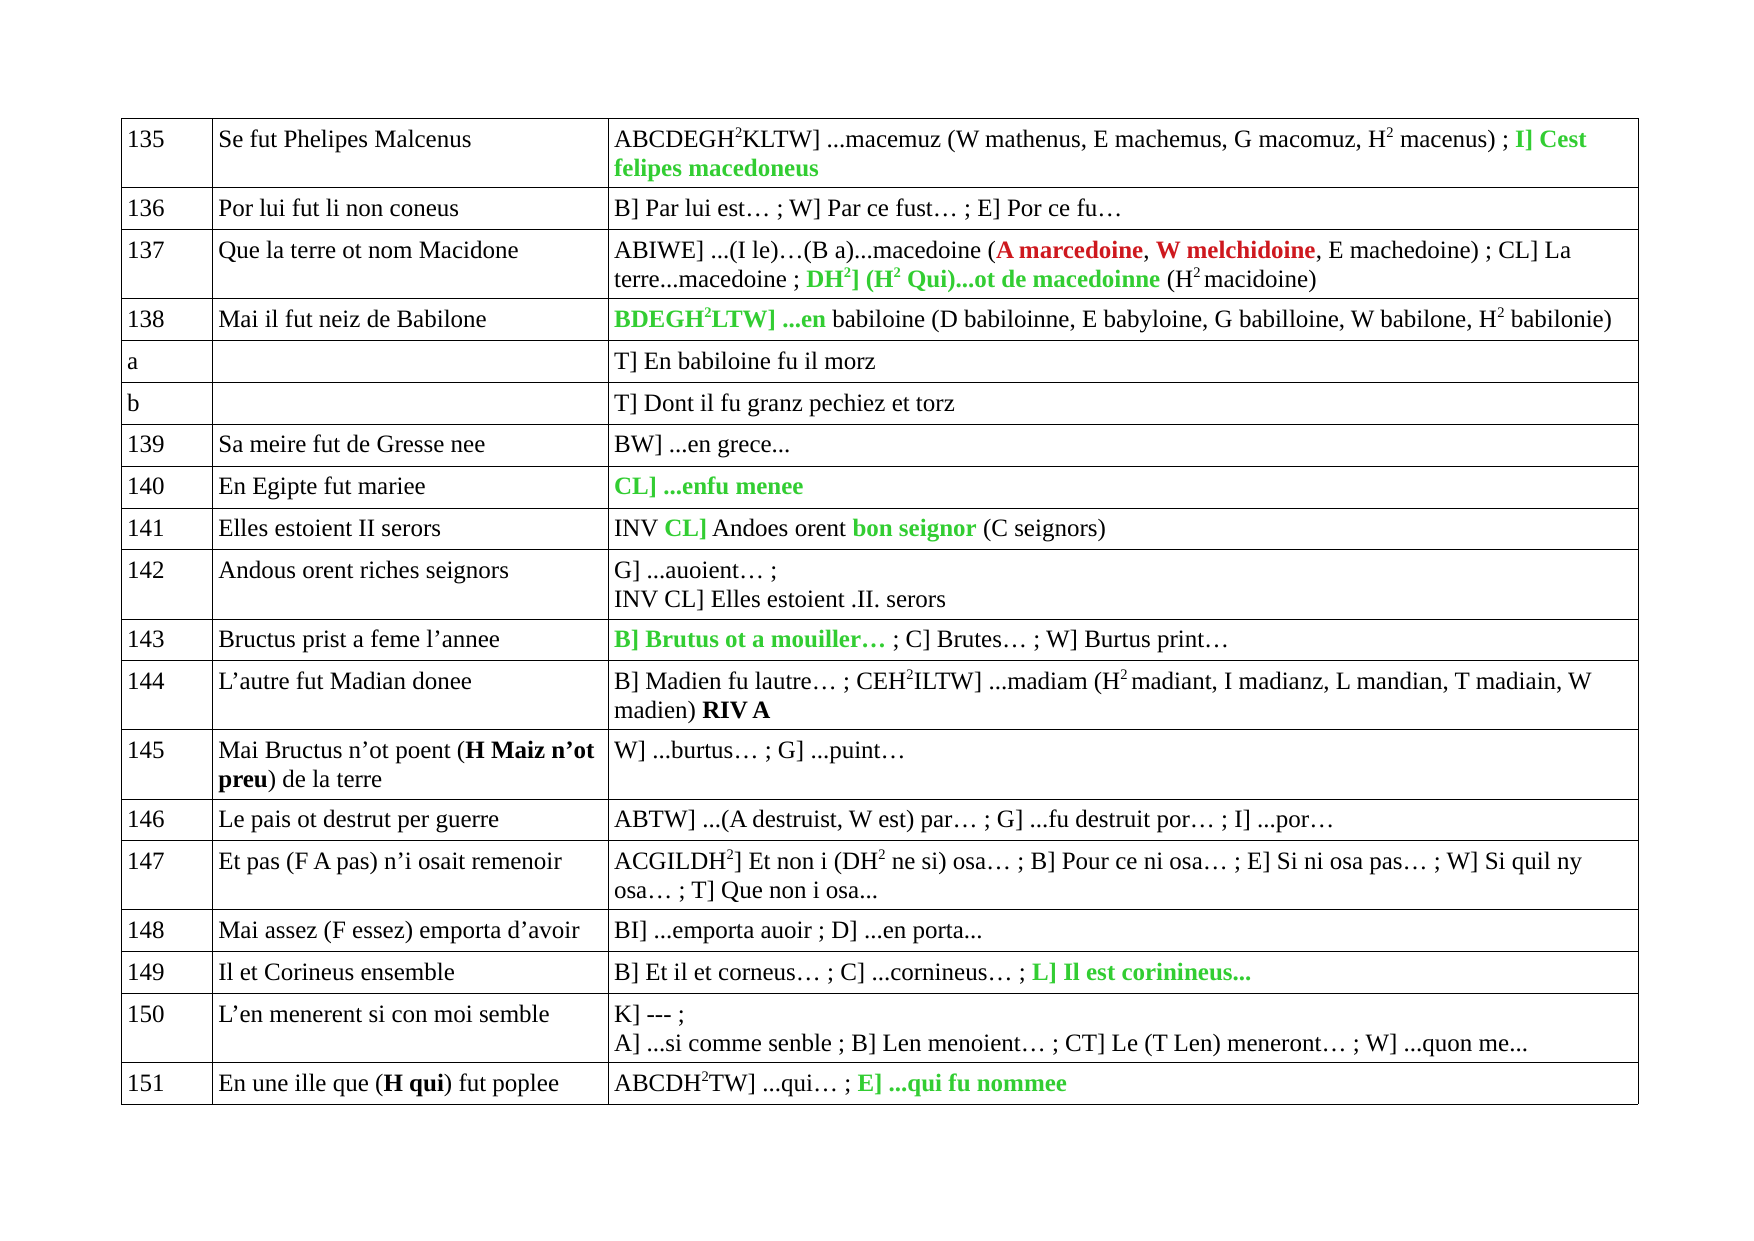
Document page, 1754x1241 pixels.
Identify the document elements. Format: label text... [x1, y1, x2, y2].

table_cell Que la terre ot nom Macidone [213, 230, 608, 298]
table_cell K] --- ; A] ...si comme senble ; B] Len menoient… ; CT] Le (T Len) meneront… ; W] ...quon me... [609, 994, 1638, 1062]
table_cell 136 [122, 188, 212, 229]
table_cell G] ...auoient… ; INV CL] Elles estoient .II. serors [609, 550, 1638, 618]
table_cell 149 [122, 952, 212, 993]
table_cell T] Dont il fu granz pechiez et torz [609, 383, 1638, 424]
table_cell Elles estoient II serors [213, 509, 608, 549]
table_cell B] Et il et corneus… ; C] ...cornineus… ; L] Il est corinineus... [609, 952, 1638, 993]
table_cell CL] ...enfu menee [609, 467, 1638, 507]
table_cell 138 [122, 299, 212, 340]
table_cell T] En babiloine fu il morz [609, 341, 1638, 382]
table_cell Mai Bructus n’ot poent (H Maiz n’ot preu) de la terre [213, 730, 608, 798]
table_cell Il et Corineus ensemble [213, 952, 608, 993]
table_cell b [122, 383, 212, 424]
table_cell ABTW] ...(A destruist, W est) par… ; G] ...fu destruit por… ; I] ...por… [609, 800, 1638, 840]
table_cell 135 [122, 119, 212, 187]
table_cell ABCDH2TW] ...qui… ; E] ...qui fu nommee [609, 1063, 1638, 1104]
table_cell ACGILDH2] Et non i (DH2 ne si) osa… ; B] Pour ce ni osa… ; E] Si ni osa pas… ; W] Si quil ny osa… ; T] Que non i osa... [609, 841, 1638, 909]
table_cell [213, 383, 608, 424]
table_cell 137 [122, 230, 212, 298]
table_cell En Egipte fut mariee [213, 467, 608, 507]
table_cell 143 [122, 620, 212, 660]
table_cell 141 [122, 509, 212, 549]
table_cell 148 [122, 910, 212, 951]
table_cell BI] ...emporta auoir ; D] ...en porta... [609, 910, 1638, 951]
table_cell ABIWE] ...(I le)…(B a)...macedoine (A marcedoine, W melchidoine, E machedoine) ; CL] La terre...macedoine ; DH2] (H2 Qui)...ot de macedoinne (H2 macidoine) [609, 230, 1638, 298]
table_cell En une ille que (H qui) fut poplee [213, 1063, 608, 1104]
table_cell W] ...burtus… ; G] ...puint… [609, 730, 1638, 798]
table_cell INV CL] Andoes orent bon seignor (C seignors) [609, 509, 1638, 549]
table_cell 145 [122, 730, 212, 798]
table_cell Mai il fut neiz de Babilone [213, 299, 608, 340]
table_cell 139 [122, 425, 212, 466]
table_cell L’autre fut Madian donee [213, 661, 608, 729]
table_cell BW] ...en grece... [609, 425, 1638, 466]
table_cell B] Madien fu lautre… ; CEH2ILTW] ...madiam (H2 madiant, I madianz, L mandian, T madiain, W madien) RIV A [609, 661, 1638, 729]
table_cell Andous orent riches seignors [213, 550, 608, 618]
table_cell L’en menerent si con moi semble [213, 994, 608, 1062]
table_cell 144 [122, 661, 212, 729]
table_cell B] Brutus ot a mouiller… ; C] Brutes… ; W] Burtus print… [609, 620, 1638, 660]
table_cell 140 [122, 467, 212, 507]
table_cell a [122, 341, 212, 382]
table_cell Sa meire fut de Gresse nee [213, 425, 608, 466]
table_cell Mai assez (F essez) emporta d’avoir [213, 910, 608, 951]
table_cell [213, 341, 608, 382]
table_cell Bructus prist a feme l’annee [213, 620, 608, 660]
table_cell 142 [122, 550, 212, 618]
table_cell Se fut Phelipes Malcenus [213, 119, 608, 187]
table_cell 147 [122, 841, 212, 909]
table_cell 150 [122, 994, 212, 1062]
table_cell BDEGH2LTW] ...en babiloine (D babiloinne, E babyloine, G babilloine, W babilone, H2 babilonie) [609, 299, 1638, 340]
table_cell 151 [122, 1063, 212, 1104]
table_cell 146 [122, 800, 212, 840]
table_cell Et pas (F A pas) n’i osait remenoir [213, 841, 608, 909]
table_cell B] Par lui est… ; W] Par ce fust… ; E] Por ce fu… [609, 188, 1638, 229]
table_cell Le pais ot destrut per guerre [213, 800, 608, 840]
table_cell Por lui fut li non coneus [213, 188, 608, 229]
table_cell ABCDEGH2KLTW] ...macemuz (W mathenus, E machemus, G macomuz, H2 macenus) ; I] Cest felipes macedoneus [609, 119, 1638, 187]
